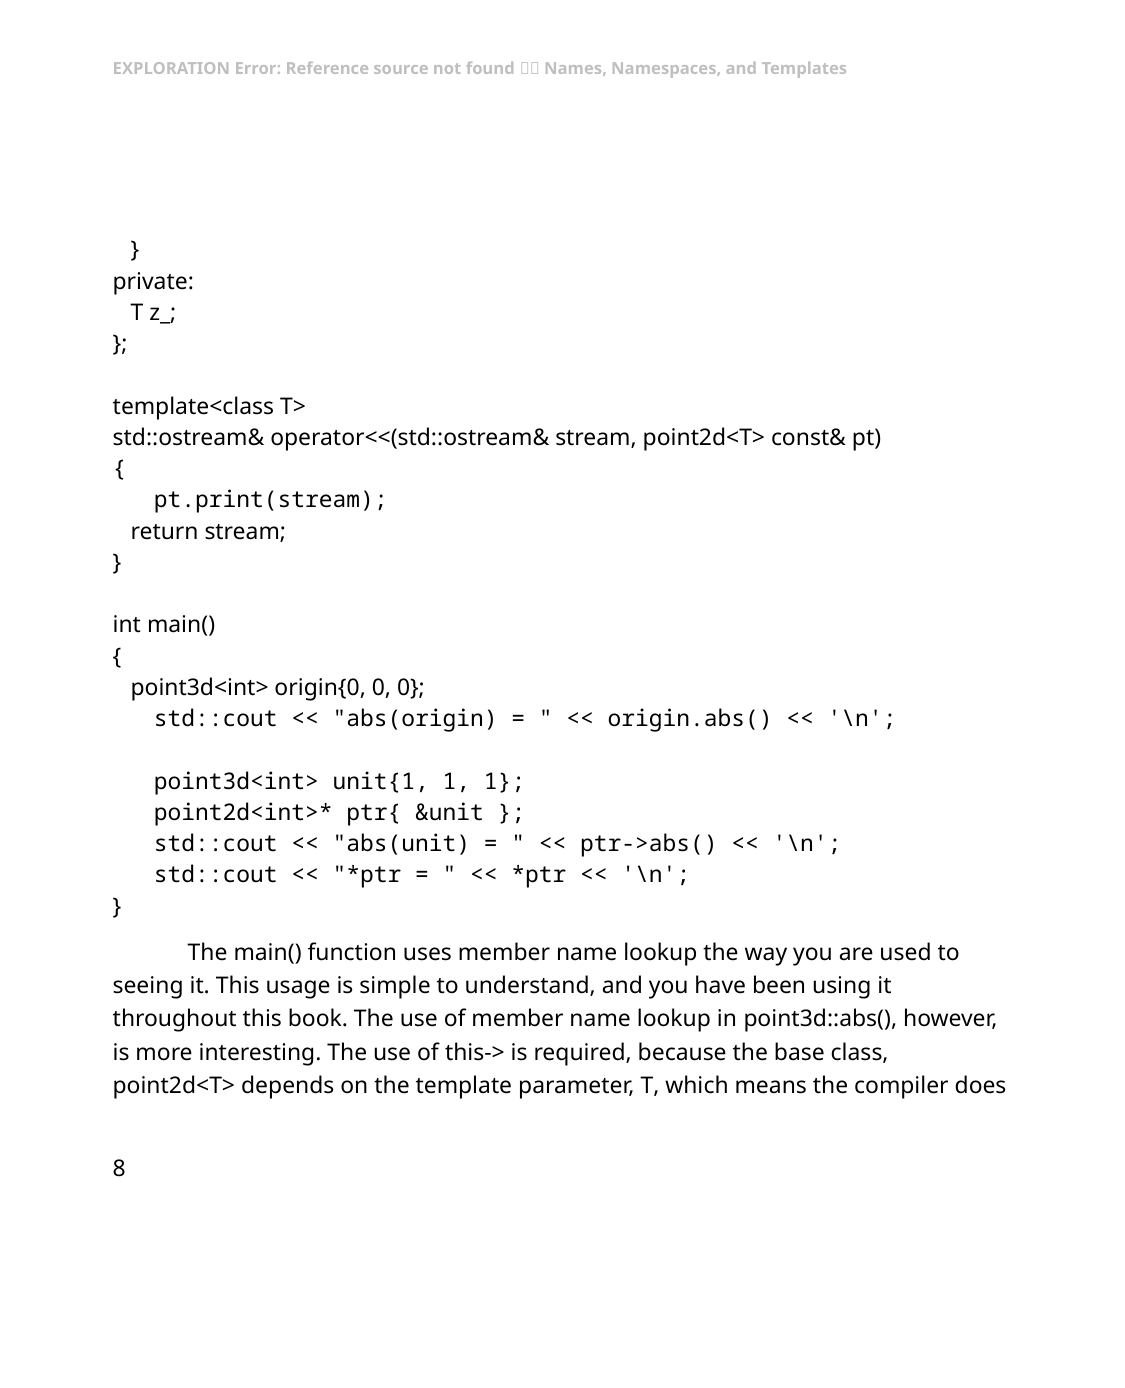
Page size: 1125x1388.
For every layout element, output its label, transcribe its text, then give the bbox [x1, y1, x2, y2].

text std::cout << "*ptr = " << *ptr << '\n'; [112, 858, 1012, 889]
text { [112, 452, 1012, 483]
text private: [112, 264, 1012, 296]
text { [112, 639, 1012, 671]
text template<class T> [112, 389, 1012, 421]
text T z_; [112, 296, 1012, 327]
text }; [112, 327, 1012, 358]
text std::cout << "abs(unit) = " << ptr->abs() << '\n'; [112, 827, 1012, 858]
text pt.print(stream); [112, 483, 1012, 514]
text int main() [112, 608, 1012, 639]
text return stream; [112, 514, 1012, 546]
text } [112, 889, 1012, 921]
text point2d<int>* ptr{ &unit }; [112, 796, 1012, 827]
text } [112, 546, 1012, 577]
text The main() function uses member name lookup the way you are used to seeing it. This usage is simple to understand, and you have been using it throughout this book. The use of member name lookup in point3d::abs(), however, is more interesting. The use of this-> is required, because the base class, point2d<T> depends on the template parameter, T, which means the compiler does [112, 933, 1012, 1100]
text std::cout << "abs(origin) = " << origin.abs() << '\n'; [112, 702, 1012, 733]
text } [112, 233, 1012, 264]
text point3d<int> origin{0, 0, 0}; [112, 671, 1012, 702]
text std::ostream& operator<<(std::ostream& stream, point2d<T> const& pt) [112, 421, 1012, 452]
text point3d<int> unit{1, 1, 1}; [112, 764, 1012, 796]
